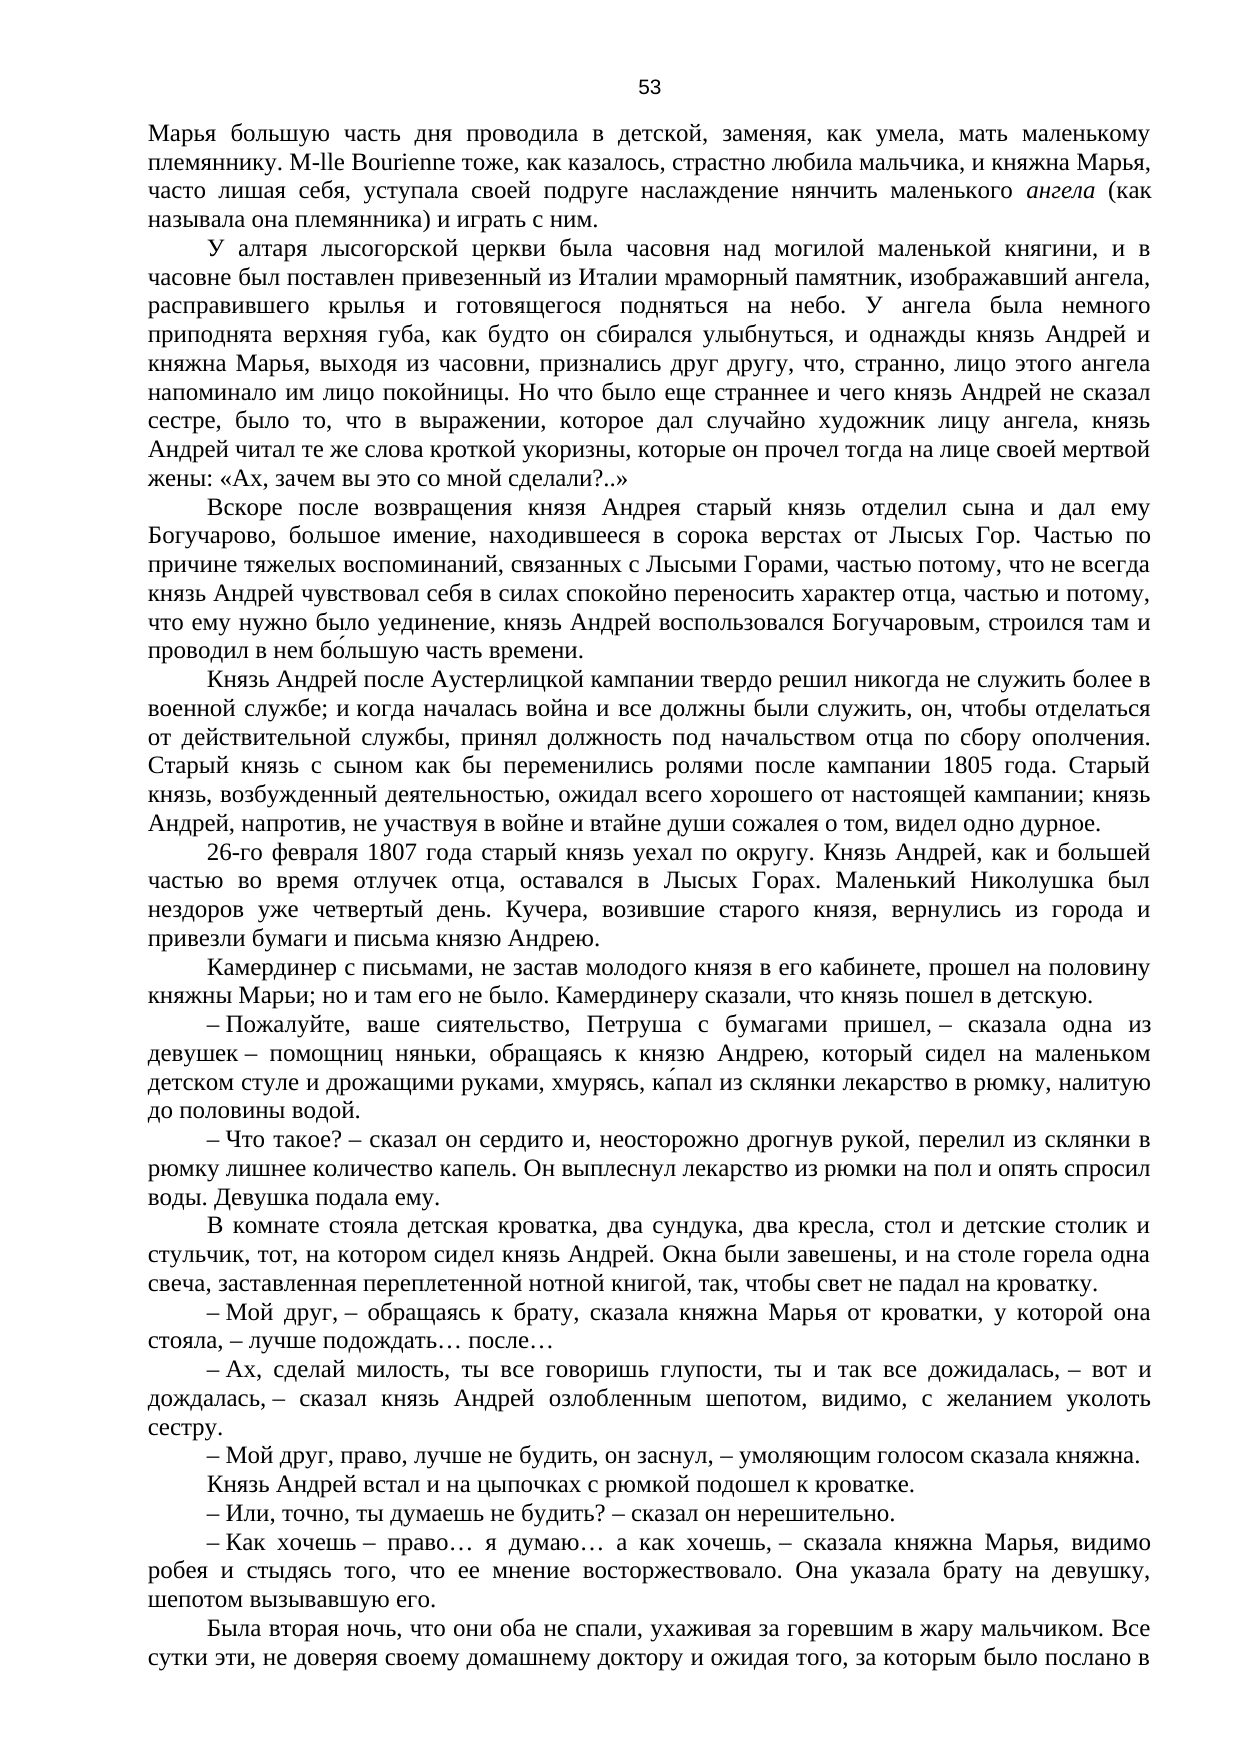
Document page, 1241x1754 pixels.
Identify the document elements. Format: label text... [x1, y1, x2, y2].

text Марья большую часть дня проводила в детской, заменяя, как умела, мать маленькому племяннику. M‑lle Bourienne тоже, как казалось, страстно любила мальчика, и княжна Марья, часто лишая себя, уступала своей подруге наслаждение нянчить маленького ангела (как называла она племянника) и играть с ним. [148, 118, 1152, 233]
text – Мой друг, – обращаясь к брату, сказала княжна Марья от кроватки, у которой она стояла, – лучше подождать… после… [148, 1297, 1152, 1354]
text Князь Андрей встал и на цыпочках с рюмкой подошел к кроватке. [148, 1469, 1152, 1498]
text 26‑го февраля 1807 года старый князь уехал по округу. Князь Андрей, как и большей частью во время отлучек отца, оставался в Лысых Горах. Маленький Николушка был нездоров уже четвертый день. Кучера, возившие старого князя, вернулись из города и привезли бумаги и письма князю Андрею. [148, 837, 1152, 952]
text – Или, точно, ты думаешь не будить? – сказал он нерешительно. [148, 1498, 1152, 1527]
text – Ах, сделай милость, ты все говоришь глупости, ты и так все дожидалась, – вот и дождалась, – сказал князь Андрей озлобленным шепотом, видимо, с желанием уколоть сестру. [148, 1354, 1152, 1441]
text Вскоре после возвращения князя Андрея старый князь отделил сына и дал ему Богучарово, большое имение, находившееся в сорока верстах от Лысых Гор. Частью по причине тяжелых воспоминаний, связанных с Лысыми Горами, частью потому, что не всегда князь Андрей чувствовал себя в силах спокойно переносить характер отца, частью и потому, что ему нужно было уединение, князь Андрей воспользовался Богучаровым, строился там и проводил в нем бо́льшую часть времени. [148, 492, 1152, 664]
text Камердинер с письмами, не застав молодого князя в его кабинете, прошел на половину княжны Марьи; но и там его не было. Камердинеру сказали, что князь пошел в детскую. [148, 952, 1152, 1009]
text – Мой друг, право, лучше не будить, он заснул, – умоляющим голосом сказала княжна. [148, 1441, 1152, 1469]
text У алтаря лысогорской церкви была часовня над могилой маленькой княгини, и в часовне был поставлен привезенный из Италии мраморный памятник, изображавший ангела, расправившего крылья и готовящегося подняться на небо. У ангела была немного приподнята верхняя губа, как будто он сбирался улыбнуться, и однажды князь Андрей и княжна Марья, выходя из часовни, признались друг другу, что, странно, лицо этого ангела напоминало им лицо покойницы. Но что было еще страннее и чего князь Андрей не сказал сестре, было то, что в выражении, которое дал случайно художник лицу ангела, князь Андрей читал те же слова кроткой укоризны, которые он прочел тогда на лице своей мертвой жены: «Ах, зачем вы это со мной сделали?..» [148, 233, 1152, 492]
text – Что такое? – сказал он сердито и, неосторожно дрогнув рукой, перелил из склянки в рюмку лишнее количество капель. Он выплеснул лекарство из рюмки на пол и опять спросил воды. Девушка подала ему. [148, 1124, 1152, 1211]
text Была вторая ночь, что они оба не спали, ухаживая за горевшим в жару мальчиком. Все сутки эти, не доверяя своему домашнему доктору и ожидая того, за которым было послано в [148, 1613, 1152, 1671]
text – Как хочешь – право… я думаю… а как хочешь, – сказала княжна Марья, видимо робея и стыдясь того, что ее мнение восторжествовало. Она указала брату на девушку, шепотом вызывавшую его. [148, 1527, 1152, 1613]
text – Пожалуйте, ваше сиятельство, Петруша с бумагами пришел, – сказала одна из девушек – помощниц няньки, обращаясь к князю Андрею, который сидел на маленьком детском стуле и дрожащими руками, хмурясь, ка́пал из склянки лекарство в рюмку, налитую до половины водой. [148, 1009, 1152, 1124]
text Князь Андрей после Аустерлицкой кампании твердо решил никогда не служить более в военной службе; и когда началась война и все должны были служить, он, чтобы отделаться от действительной службы, принял должность под начальством отца по сбору ополчения. Старый князь с сыном как бы переменились ролями после кампании 1805 года. Старый князь, возбужденный деятельностью, ожидал всего хорошего от настоящей кампании; князь Андрей, напротив, не участвуя в войне и втайне души сожалея о том, видел одно дурное. [148, 664, 1152, 837]
text В комнате стояла детская кроватка, два сундука, два кресла, стол и детские столик и стульчик, тот, на котором сидел князь Андрей. Окна были завешены, и на столе горела одна свеча, заставленная переплетенной нотной книгой, так, чтобы свет не падал на кроватку. [148, 1211, 1152, 1297]
